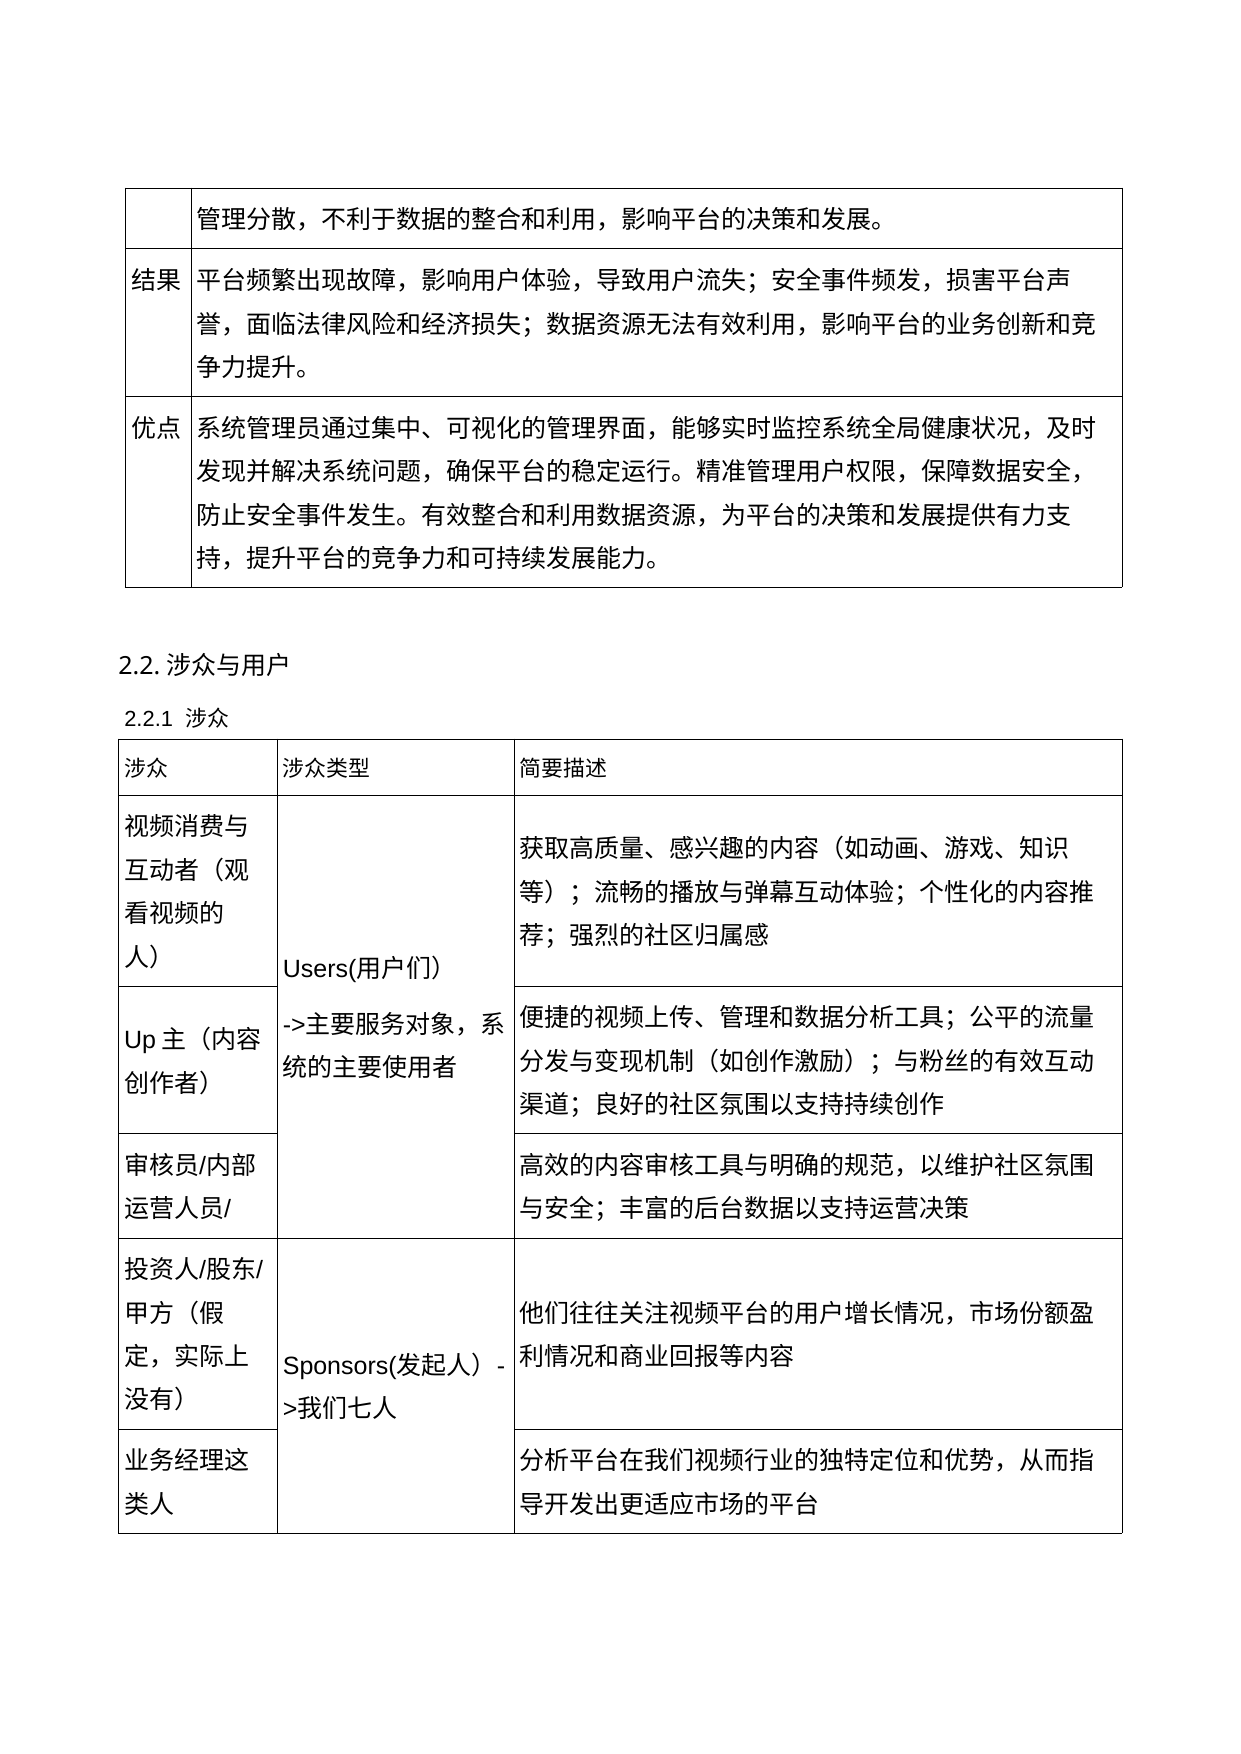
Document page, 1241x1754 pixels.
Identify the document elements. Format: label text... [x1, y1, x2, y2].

table_header 涉众类型 [278, 740, 514, 794]
table_cell 他们往往关注视频平台的用户增长情况，市场份额盈利情况和商业回报等内容 [515, 1239, 1122, 1428]
table_cell 投资人/股东/甲方（假定，实际上没有） [119, 1239, 277, 1428]
table_cell [126, 189, 191, 248]
table_cell 视频消费与互动者（观看视频的人） [119, 796, 277, 986]
table_cell 结果 [126, 249, 191, 396]
table_header 简要描述 [515, 740, 1122, 794]
table_cell 获取高质量、感兴趣的内容（如动画、游戏、知识等）；流畅的播放与弹幕互动体验；个性化的内容推荐；强烈的社区归属感 [515, 796, 1122, 986]
table_header 涉众 [119, 740, 277, 794]
table_cell Up主（内容创作者） [119, 987, 277, 1133]
table_cell 管理分散，不利于数据的整合和利用，影响平台的决策和发展。 [192, 189, 1122, 248]
table_cell 业务经理这类人 [119, 1430, 277, 1533]
table_cell 平台频繁出现故障，影响用户体验，导致用户流失；安全事件频发，损害平台声誉，面临法律风险和经济损失；数据资源无法有效利用，影响平台的业务创新和竞争力提升。 [192, 249, 1122, 396]
subtitle 涉众 [118, 701, 1122, 732]
table_cell 系统管理员通过集中、可视化的管理界面，能够实时监控系统全局健康状况，及时发现并解决系统问题，确保平台的稳定运行。精准管理用户权限，保障数据安全，防止安全事件发生。有效整合和利用数据资源，为平台的决策和发展提供有力支持，提升平台的竞争力和可持续发展能力。 [192, 397, 1122, 587]
table_cell 审核员/内部运营人员/ [119, 1134, 277, 1237]
table_cell 分析平台在我们视频行业的独特定位和优势，从而指导开发出更适应市场的平台 [515, 1430, 1122, 1533]
table_cell Users(用户们） ->主要服务对象，系统的主要使用者 [278, 796, 514, 1237]
table_cell 便捷的视频上传、管理和数据分析工具；公平的流量分发与变现机制（如创作激励）；与粉丝的有效互动渠道；良好的社区氛围以支持持续创作 [515, 987, 1122, 1133]
table_cell 优点 [126, 397, 191, 587]
table_cell Sponsors(发起人）->我们七人 [278, 1239, 514, 1533]
table_cell 高效的内容审核工具与明确的规范，以维护社区氛围与安全；丰富的后台数据以支持运营决策 [515, 1134, 1122, 1237]
subtitle 涉众与用户 [118, 645, 1122, 682]
